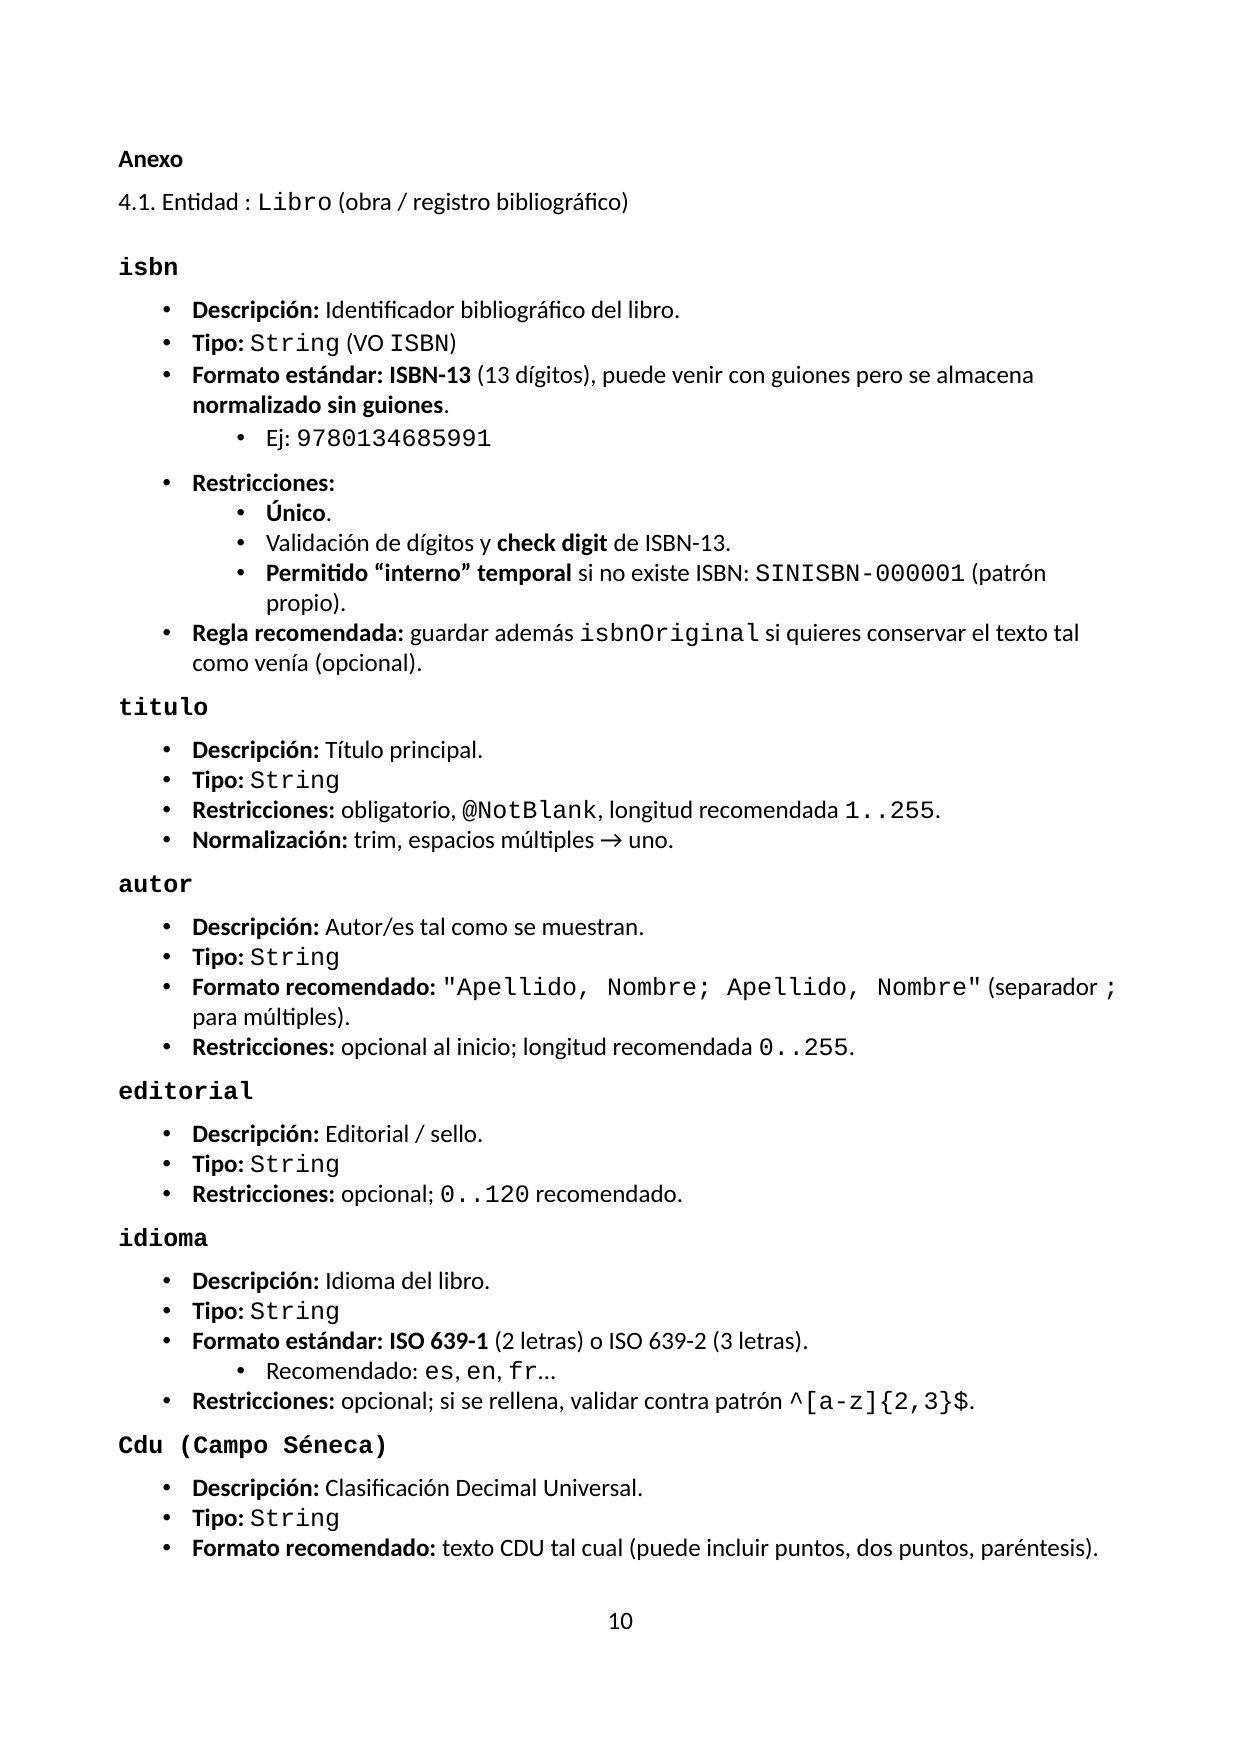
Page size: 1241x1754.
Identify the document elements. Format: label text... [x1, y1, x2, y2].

list Formato recomendado: "Apellido, Nombre; Apellido, Nombre" (separador ; para múltiples). [162, 971, 1122, 1031]
list Tipo: String [162, 941, 1122, 971]
list Formato estándar: ISO 639-1 (2 letras) o ISO 639-2 (3 letras). [162, 1325, 1122, 1355]
list Formato estándar: ISBN-13 (13 dígitos), puede venir con guiones pero se almacena normalizado sin guiones. [162, 360, 1122, 420]
list Tipo: String [162, 1148, 1122, 1178]
list Tipo: String [162, 764, 1122, 794]
list Normalización: trim, espacios múltiples → uno. [162, 824, 1122, 854]
subtitle Cdu (Campo Séneca) [118, 1430, 1122, 1460]
text 4.1. Entidad : Libro (obra / registro bibliográfico) [118, 186, 1122, 218]
list Restricciones: [162, 467, 1122, 497]
list Tipo: String [162, 1295, 1122, 1325]
list Descripción: Clasificación Decimal Universal. [162, 1472, 1122, 1502]
subtitle Anexo [118, 143, 1122, 174]
list Formato recomendado: texto CDU tal cual (puede incluir puntos, dos puntos, paréntesis). [162, 1532, 1122, 1562]
list Restricciones: obligatorio, @NotBlank, longitud recomendada 1..255. [162, 794, 1122, 824]
list Descripción: Identificador bibliográfico del libro. [162, 294, 1122, 324]
list Descripción: Autor/es tal como se muestran. [162, 911, 1122, 941]
subtitle idioma [118, 1223, 1122, 1253]
list Tipo: String [162, 1502, 1122, 1532]
subtitle autor [118, 869, 1122, 899]
list Único. [236, 497, 1122, 527]
list Validación de dígitos y check digit de ISBN-13. [236, 527, 1122, 557]
subtitle titulo [118, 692, 1122, 722]
list Restricciones: opcional; si se rellena, validar contra patrón ^[a-z]{2,3}$. [162, 1385, 1122, 1415]
list Tipo: String (VO ISBN) [162, 327, 1122, 357]
list Descripción: Idioma del libro. [162, 1265, 1122, 1295]
list Descripción: Editorial / sello. [162, 1118, 1122, 1148]
list Restricciones: opcional al inicio; longitud recomendada 0..255. [162, 1031, 1122, 1061]
list Regla recomendada: guardar además isbnOriginal si quieres conservar el texto tal como venía (opcional). [162, 617, 1122, 677]
subtitle isbn [118, 252, 1122, 282]
list Ej: 9780134685991 [236, 422, 1122, 452]
subtitle editorial [118, 1076, 1122, 1106]
list Recomendado: es, en, fr… [236, 1355, 1122, 1385]
list Descripción: Título principal. [162, 734, 1122, 764]
list Restricciones: opcional; 0..120 recomendado. [162, 1178, 1122, 1208]
list Permitido “interno” temporal si no existe ISBN: SINISBN-000001 (patrón propio). [236, 557, 1122, 617]
